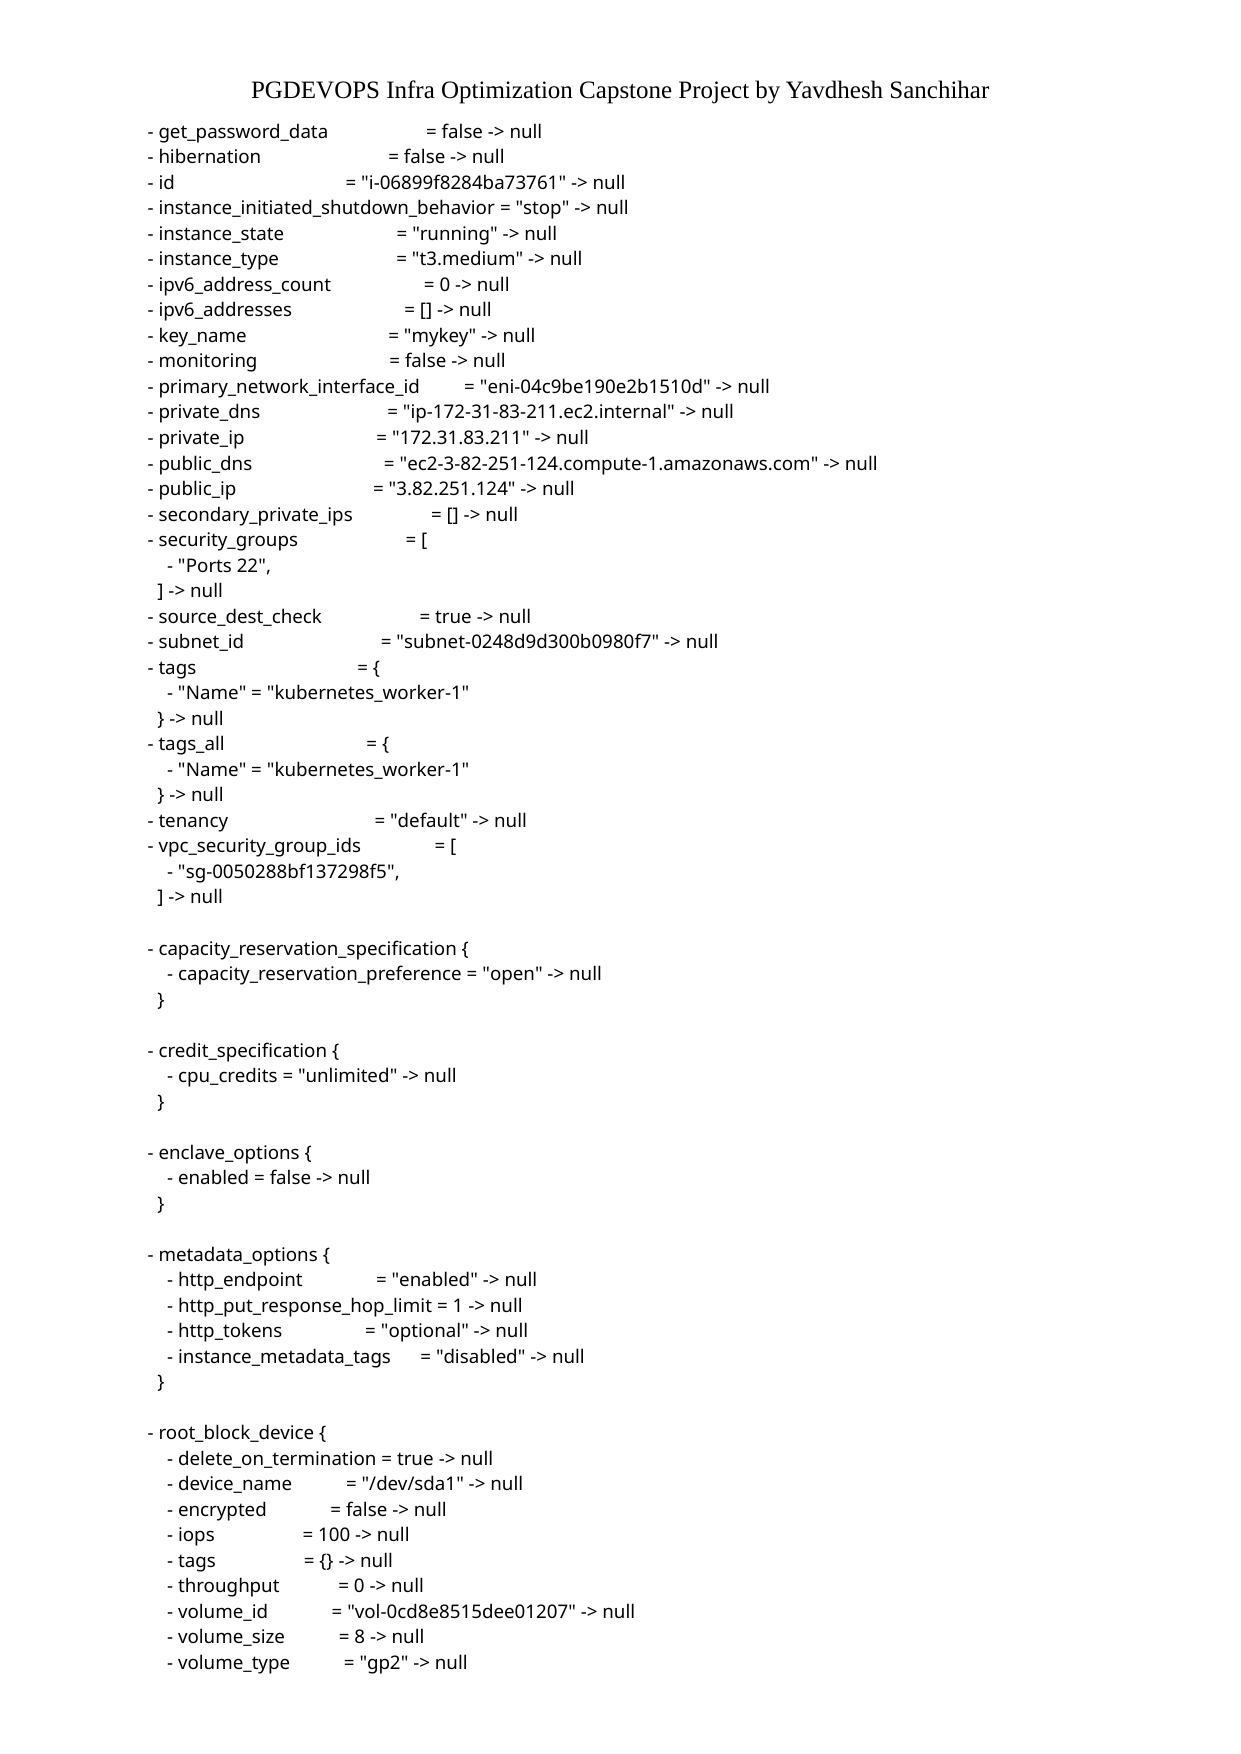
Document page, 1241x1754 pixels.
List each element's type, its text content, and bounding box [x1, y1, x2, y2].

text - throughput = 0 -> null [118, 1573, 1122, 1598]
text } [118, 1369, 1122, 1394]
text - get_password_data = false -> null [118, 118, 1122, 144]
text - hibernation = false -> null [118, 144, 1122, 169]
text - private_dns = "ip-172-31-83-211.ec2.internal" -> null [118, 399, 1122, 424]
text - capacity_reservation_specification { [118, 935, 1122, 960]
text - volume_id = "vol-0cd8e8515dee01207" -> null [118, 1598, 1122, 1624]
text - security_groups = [ [118, 526, 1122, 552]
text - "Name" = "kubernetes_worker-1" [118, 756, 1122, 782]
text - tags_all = { [118, 731, 1122, 756]
text - tags = { [118, 654, 1122, 679]
text - iops = 100 -> null [118, 1522, 1122, 1547]
text - subnet_id = "subnet-0248d9d300b0980f7" -> null [118, 628, 1122, 654]
text - instance_state = "running" -> null [118, 220, 1122, 246]
text } -> null [118, 782, 1122, 807]
text } -> null [118, 705, 1122, 731]
text - tags = {} -> null [118, 1547, 1122, 1573]
text - capacity_reservation_preference = "open" -> null [118, 960, 1122, 986]
text - public_dns = "ec2-3-82-251-124.compute-1.amazonaws.com" -> null [118, 450, 1122, 475]
text - http_tokens = "optional" -> null [118, 1318, 1122, 1343]
text ] -> null [118, 577, 1122, 603]
text - credit_specification { [118, 1037, 1122, 1062]
text - root_block_device { [118, 1420, 1122, 1445]
text - http_put_response_hop_limit = 1 -> null [118, 1292, 1122, 1318]
text - http_endpoint = "enabled" -> null [118, 1267, 1122, 1292]
text - monitoring = false -> null [118, 348, 1122, 373]
text - ipv6_addresses = [] -> null [118, 297, 1122, 322]
text - device_name = "/dev/sda1" -> null [118, 1471, 1122, 1496]
text - primary_network_interface_id = "eni-04c9be190e2b1510d" -> null [118, 373, 1122, 399]
text - volume_size = 8 -> null [118, 1624, 1122, 1649]
text - private_ip = "172.31.83.211" -> null [118, 424, 1122, 450]
text - delete_on_termination = true -> null [118, 1445, 1122, 1471]
text } [118, 1088, 1122, 1113]
text - instance_type = "t3.medium" -> null [118, 246, 1122, 271]
text - "sg-0050288bf137298f5", [118, 858, 1122, 884]
text - secondary_private_ips = [] -> null [118, 501, 1122, 526]
text } [118, 1190, 1122, 1216]
text - volume_type = "gp2" -> null [118, 1649, 1122, 1675]
text - metadata_options { [118, 1241, 1122, 1267]
text - id = "i-06899f8284ba73761" -> null [118, 169, 1122, 195]
text - enabled = false -> null [118, 1164, 1122, 1190]
text - "Name" = "kubernetes_worker-1" [118, 679, 1122, 705]
text - instance_metadata_tags = "disabled" -> null [118, 1343, 1122, 1369]
text - enclave_options { [118, 1139, 1122, 1164]
text - vpc_security_group_ids = [ [118, 833, 1122, 858]
text - cpu_credits = "unlimited" -> null [118, 1062, 1122, 1088]
text - source_dest_check = true -> null [118, 603, 1122, 628]
text - tenancy = "default" -> null [118, 807, 1122, 833]
text - ipv6_address_count = 0 -> null [118, 271, 1122, 297]
text - encrypted = false -> null [118, 1496, 1122, 1522]
text - key_name = "mykey" -> null [118, 322, 1122, 348]
text - public_ip = "3.82.251.124" -> null [118, 475, 1122, 501]
text - "Ports 22", [118, 552, 1122, 577]
text ] -> null [118, 884, 1122, 909]
text } [118, 986, 1122, 1011]
text - instance_initiated_shutdown_behavior = "stop" -> null [118, 195, 1122, 220]
